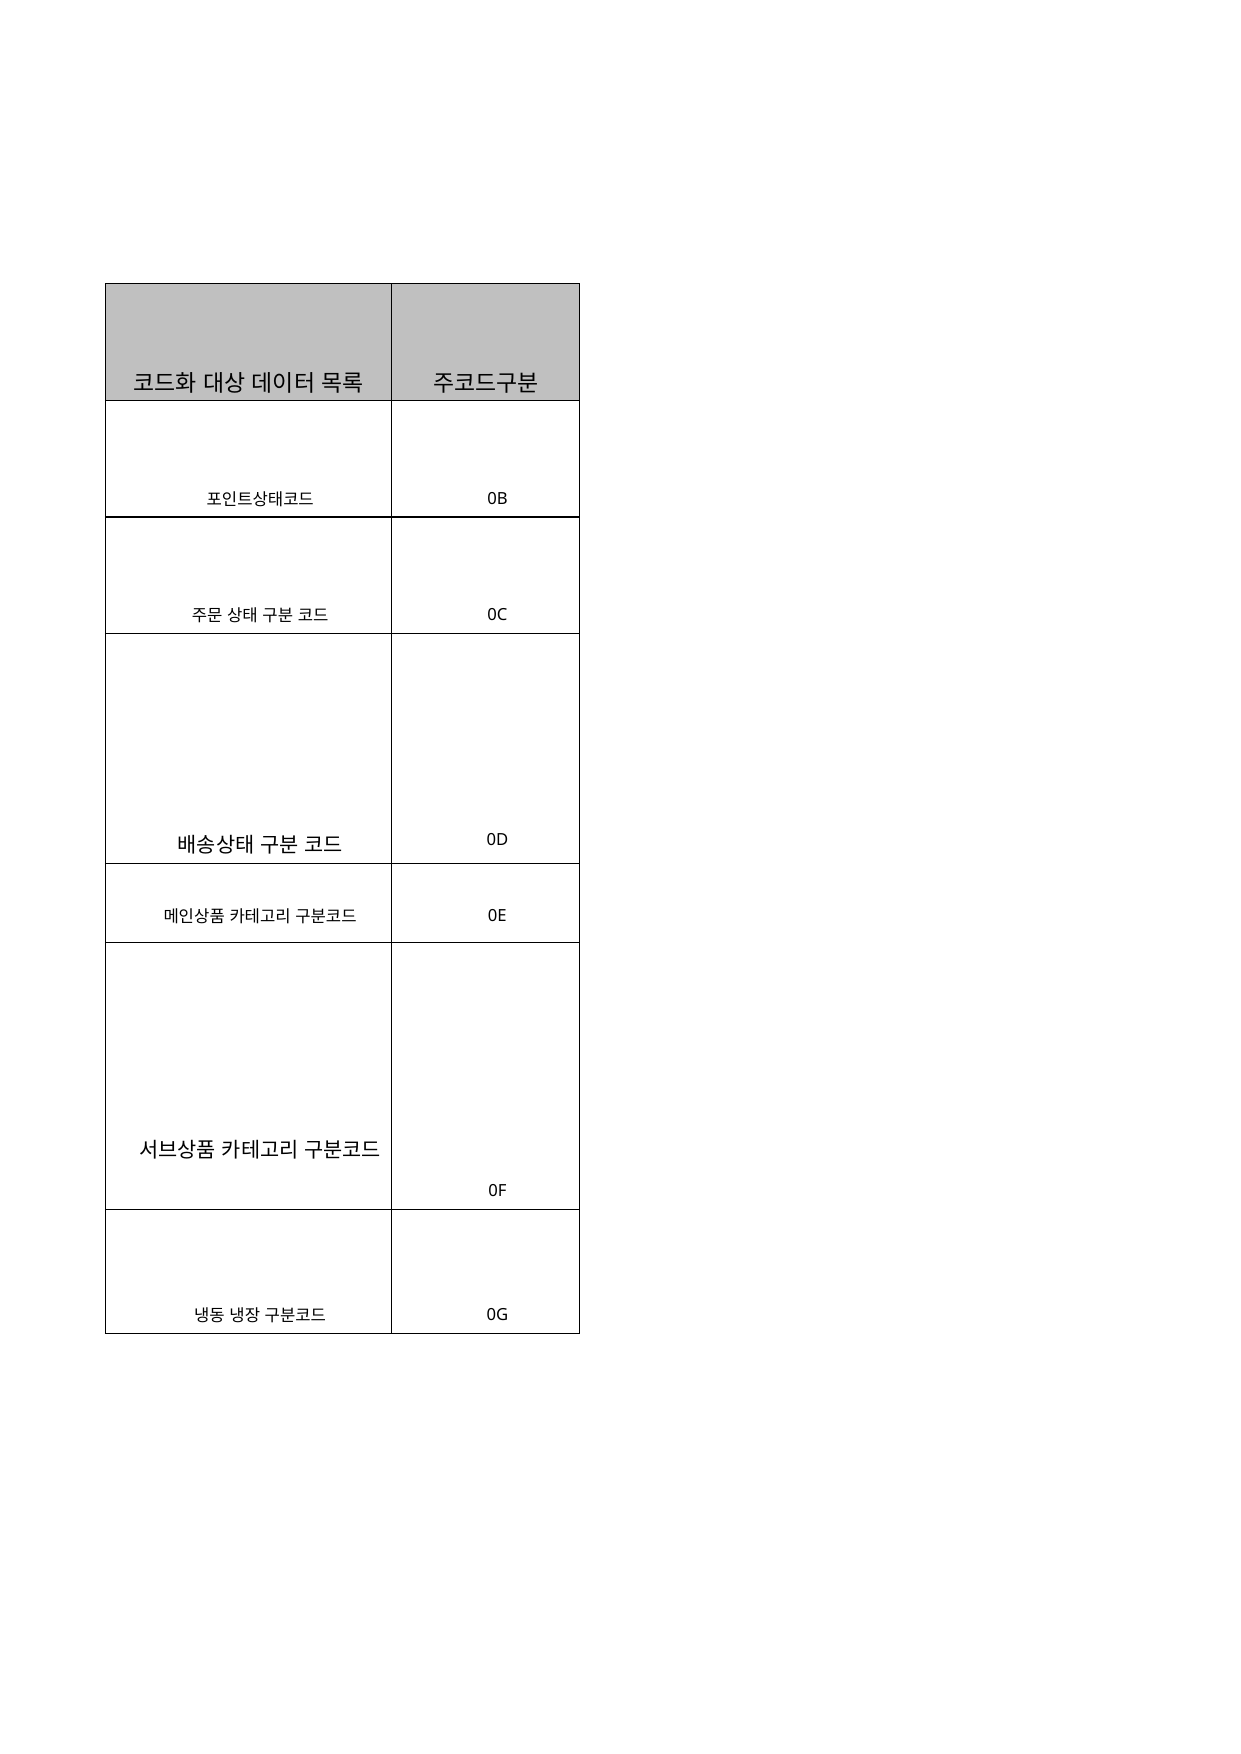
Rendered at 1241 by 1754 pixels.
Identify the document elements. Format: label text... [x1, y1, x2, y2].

table_cell 배송상태 구분 코드 [106, 634, 391, 862]
table_cell 냉동 냉장 구분코드 [106, 1210, 391, 1333]
table_cell 주문 상태 구분 코드 [106, 518, 391, 633]
table_cell 0G [392, 1210, 579, 1333]
table_header 주코드구분 [392, 284, 579, 400]
table_cell 0C [392, 518, 579, 633]
table_header 코드화 대상 데이터 목록 [106, 284, 391, 400]
table_cell 메인상품 카테고리 구분코드 [106, 864, 391, 942]
table_cell 0E [392, 864, 579, 942]
table_cell 0B [392, 401, 579, 516]
table_cell 0F [392, 943, 579, 1209]
table_cell 0D [392, 634, 579, 862]
table_cell 서브상품 카테고리 구분코드 [106, 943, 391, 1209]
table_cell 포인트상태코드 [106, 401, 391, 516]
